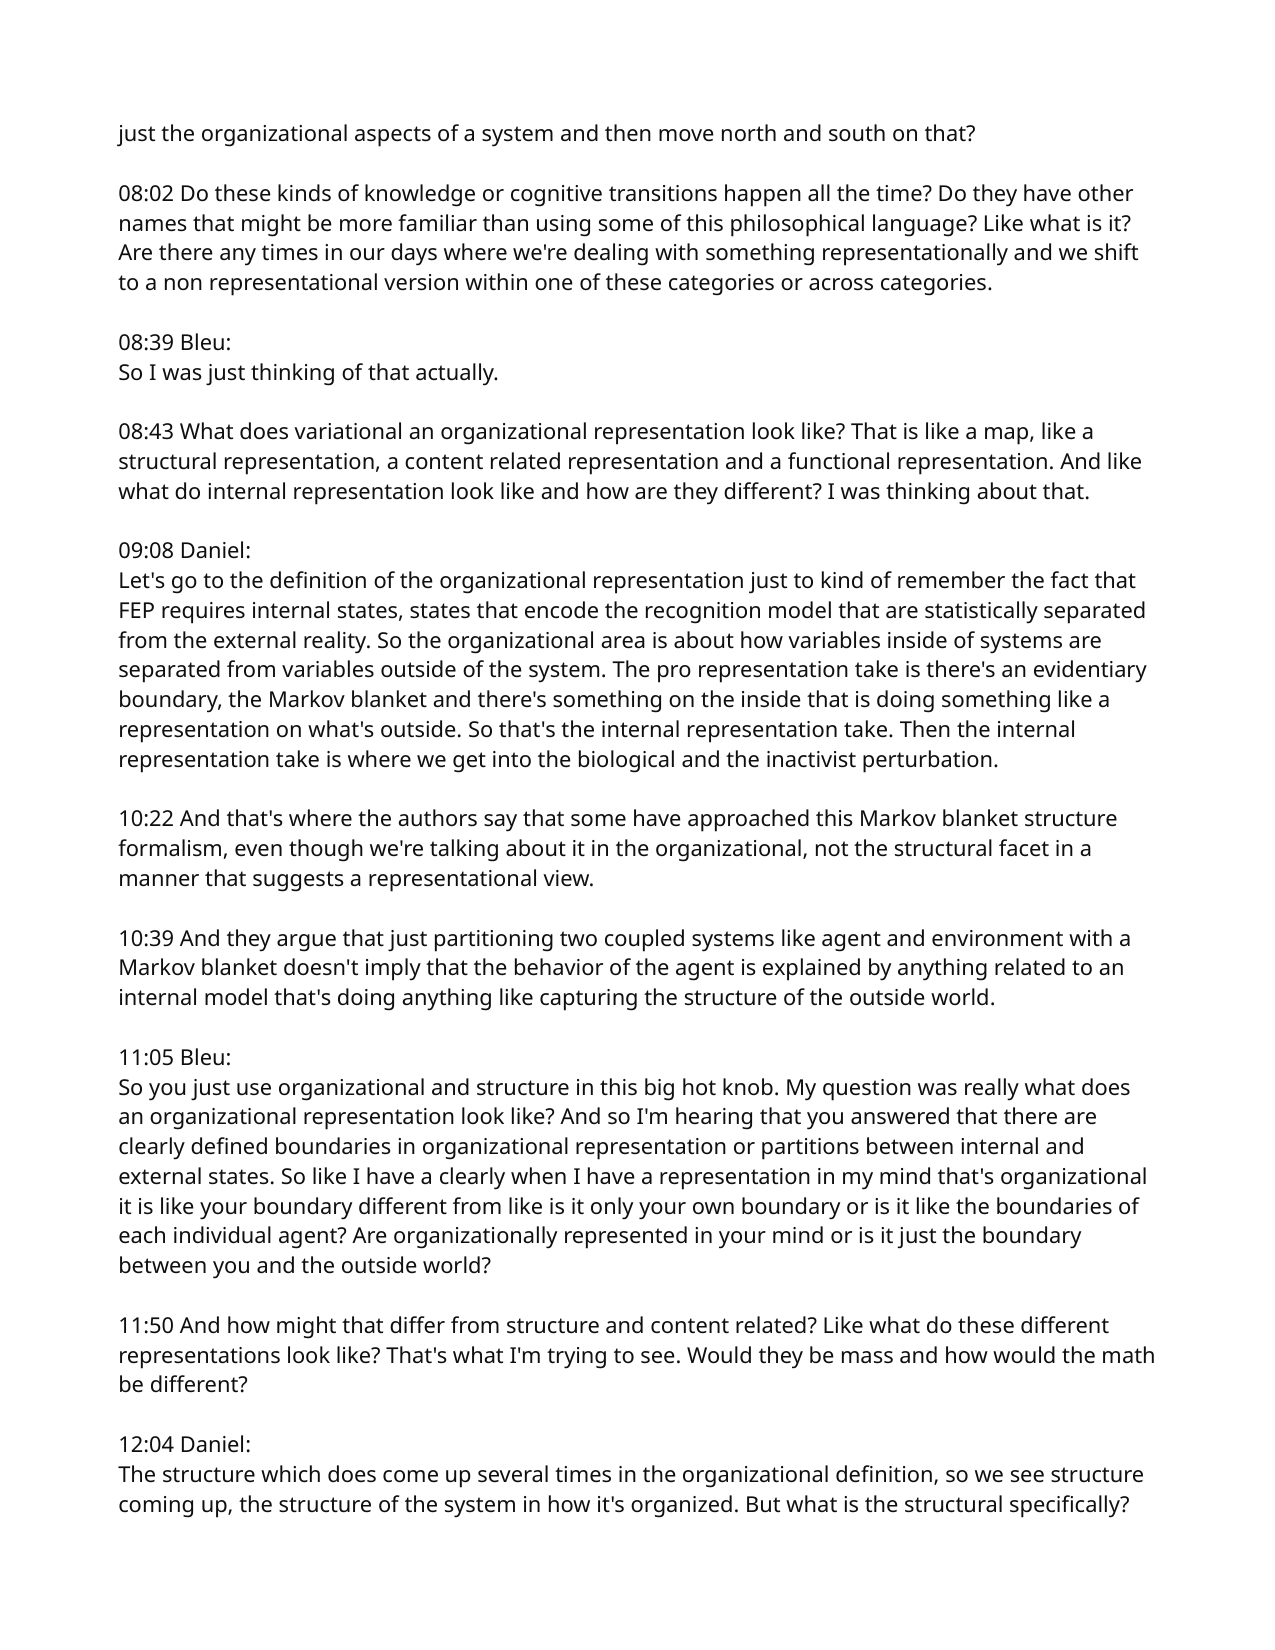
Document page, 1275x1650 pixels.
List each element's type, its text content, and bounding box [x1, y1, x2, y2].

text just the organizational aspects of a system and then move north and south on that? 08:02 Do these kinds of knowledge or cognitive transitions happen all the time? Do they have other names that might be more familiar than using some of this philosophical language? Like what is it? Are there any times in our days where we're dealing with something representationally and we shift to a non representational version within one of these categories or across categories. 08:39 Bleu: So I was just thinking of that actually. 08:43 What does variational an organizational representation look like? That is like a map, like a structural representation, a content related representation and a functional representation. And like what do internal representation look like and how are they different? I was thinking about that. 09:08 Daniel: Let's go to the definition of the organizational representation just to kind of remember the fact that FEP requires internal states, states that encode the recognition model that are statistically separated from the external reality. So the organizational area is about how variables inside of systems are separated from variables outside of the system. The pro representation take is there's an evidentiary boundary, the Markov blanket and there's something on the inside that is doing something like a representation on what's outside. So that's the internal representation take. Then the internal representation take is where we get into the biological and the inactivist perturbation. 10:22 And that's where the authors say that some have approached this Markov blanket structure formalism, even though we're talking about it in the organizational, not the structural facet in a manner that suggests a representational view. 10:39 And they argue that just partitioning two coupled systems like agent and environment with a Markov blanket doesn't imply that the behavior of the agent is explained by anything related to an internal model that's doing anything like capturing the structure of the outside world. 11:05 Bleu: So you just use organizational and structure in this big hot knob. My question was really what does an organizational representation look like? And so I'm hearing that you answered that there are clearly defined boundaries in organizational representation or partitions between internal and external states. So like I have a clearly when I have a representation in my mind that's organizational it is like your boundary different from like is it only your own boundary or is it like the boundaries of each individual agent? Are organizationally represented in your mind or is it just the boundary between you and the outside world? 11:50 And how might that differ from structure and content related? Like what do these different representations look like? That's what I'm trying to see. Would they be mass and how would the math be different? 12:04 Daniel: The structure which does come up several times in the organizational definition, so we see structure coming up, the structure of the system in how it's organized. But what is the structural specifically? [118, 118, 1157, 1518]
